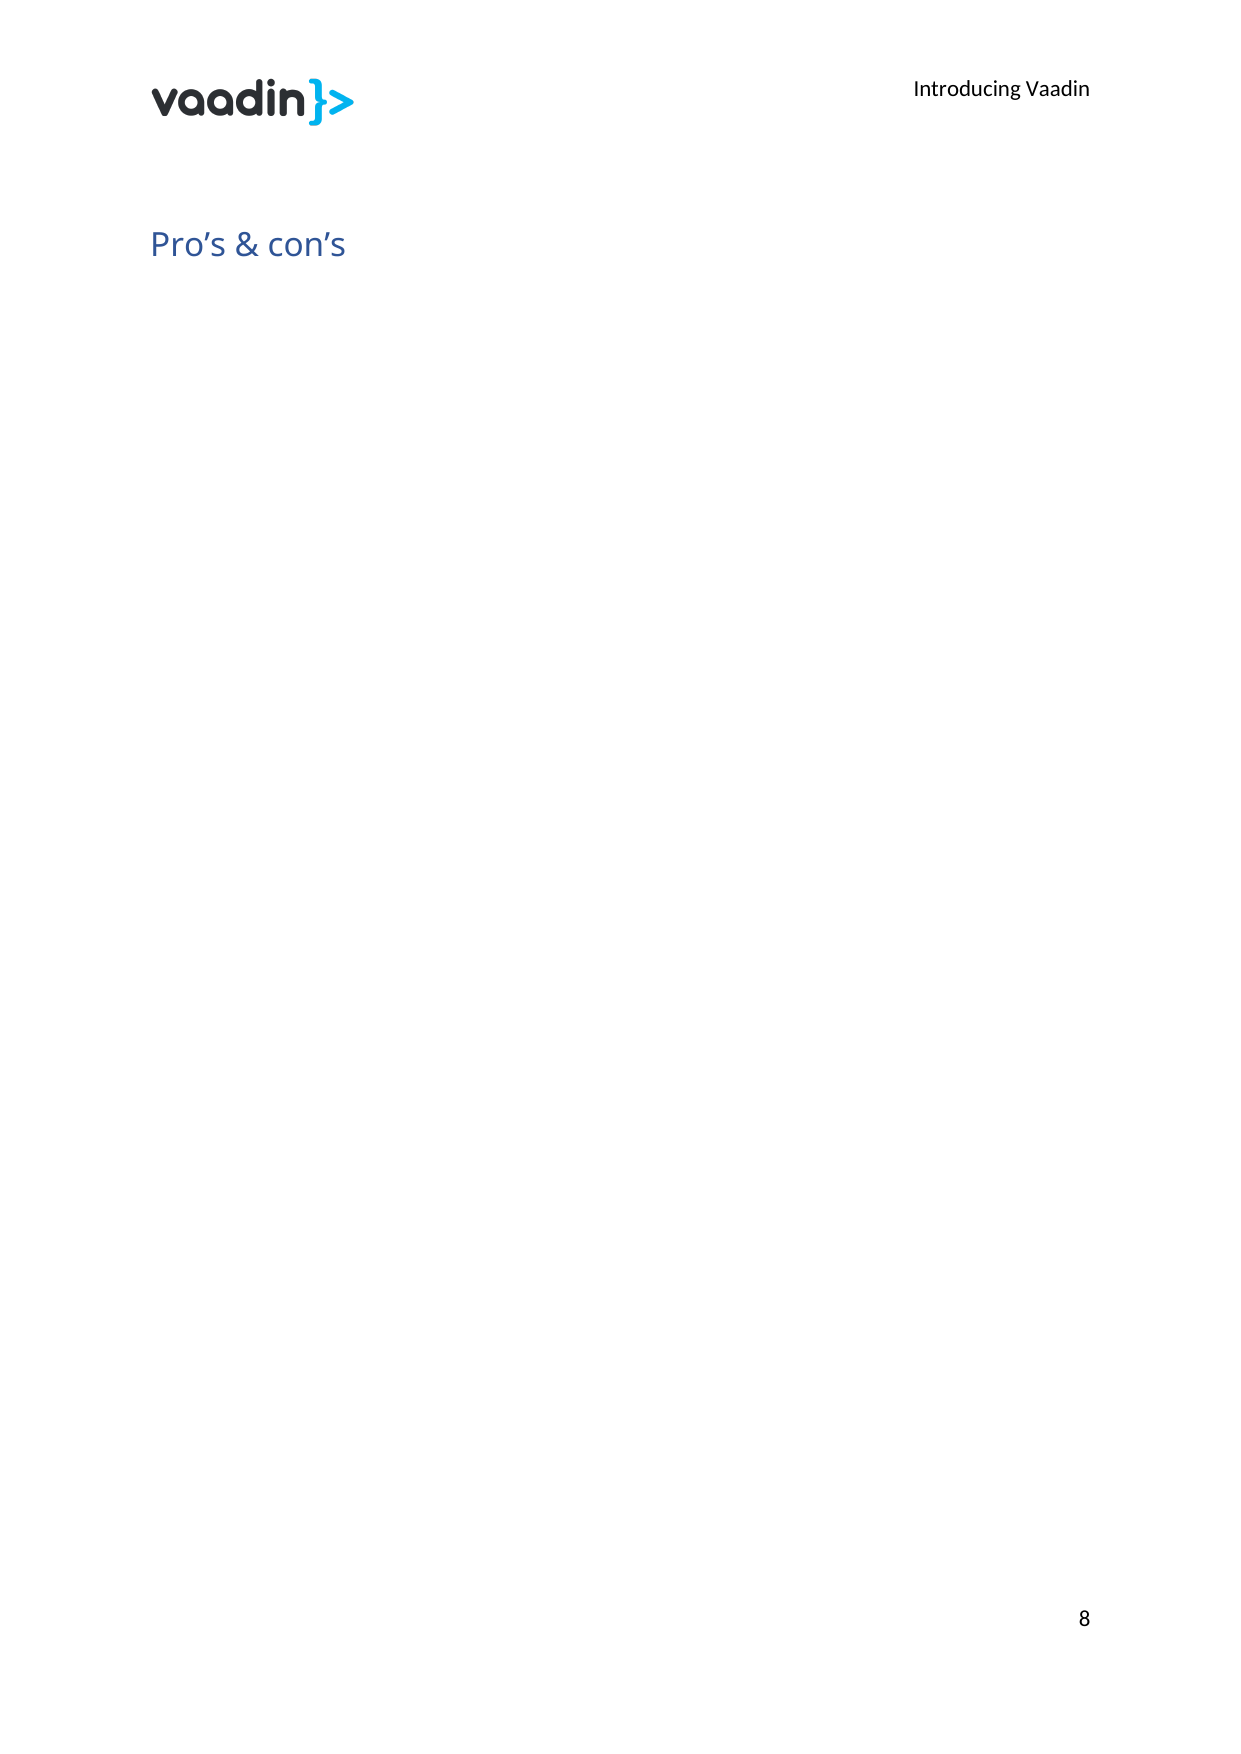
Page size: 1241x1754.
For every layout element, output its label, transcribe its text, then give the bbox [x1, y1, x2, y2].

subtitle Pro’s & con’s [150, 221, 1090, 266]
